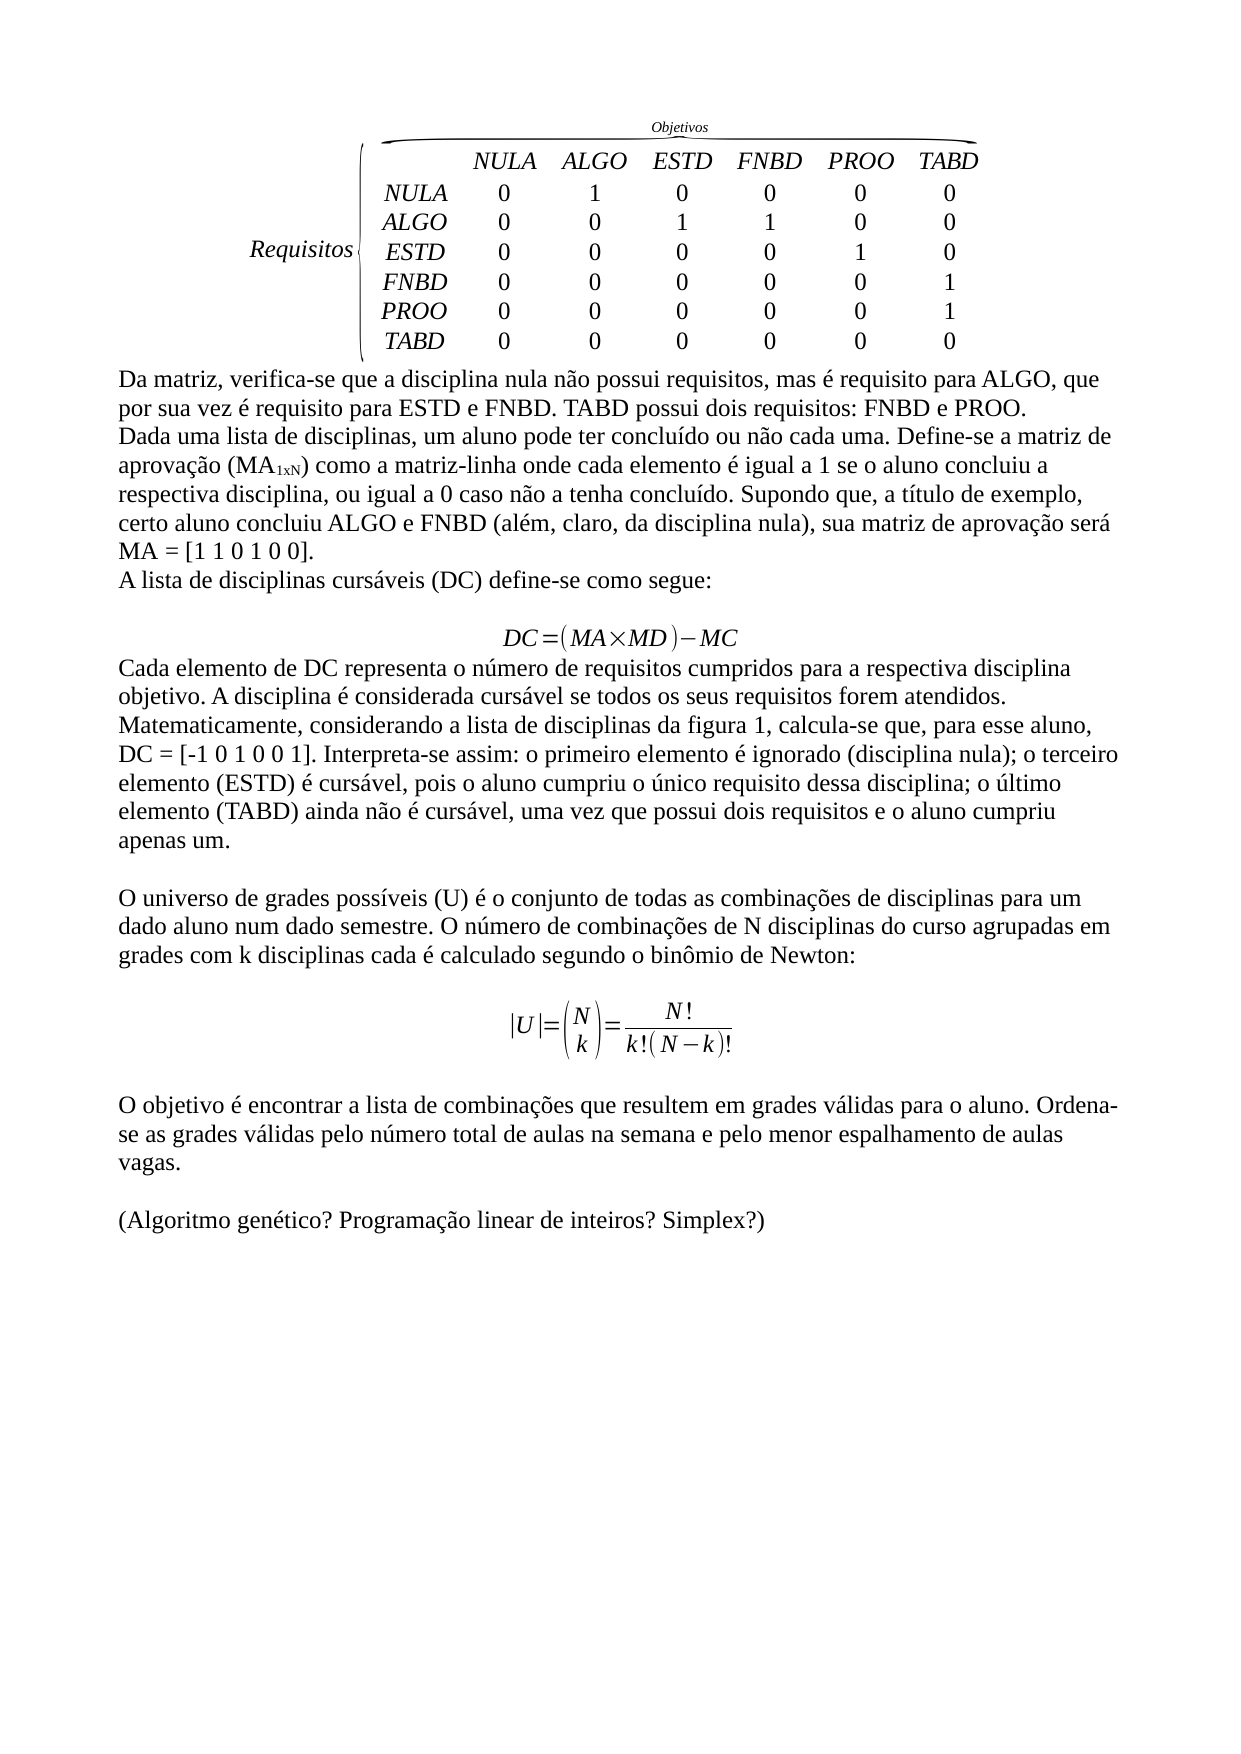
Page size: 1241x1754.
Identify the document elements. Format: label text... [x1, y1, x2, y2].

text Dada uma lista de disciplinas, um aluno pode ter concluído ou não cada uma. Define-se a matriz de aprovação (MA1xN) como a matriz-linha onde cada elemento é igual a 1 se o aluno concluiu a respectiva disciplina, ou igual a 0 caso não a tenha concluído. Supondo que, a título de exemplo, certo aluno concluiu ALGO e FNBD (além, claro, da disciplina nula), sua matriz de aprovação será MA = [1 1 0 1 0 0]. [118, 421, 1122, 565]
text O universo de grades possíveis (U) é o conjunto de todas as combinações de disciplinas para um dado aluno num dado semestre. O número de combinações de N disciplinas do curso agrupadas em grades com k disciplinas cada é calculado segundo o binômio de Newton: [118, 883, 1122, 969]
text Cada elemento de DC representa o número de requisitos cumpridos para a respectiva disciplina objetivo. A disciplina é considerada cursável se todos os seus requisitos forem atendidos. Matematicamente, considerando a lista de disciplinas da figura 1, calcula-se que, para esse aluno, DC = [-1 0 1 0 0 1]. Interpreta-se assim: o primeiro elemento é ignorado (disciplina nula); o terceiro elemento (ESTD) é cursável, pois o aluno cumpriu o único requisito dessa disciplina; o último elemento (TABD) ainda não é cursável, uma vez que possui dois requisitos e o aluno cumpriu apenas um. [118, 653, 1122, 854]
text O objetivo é encontrar a lista de combinações que resultem em grades válidas para o aluno. Ordena-se as grades válidas pelo número total de aulas na semana e pelo menor espalhamento de aulas vagas. [118, 1090, 1122, 1176]
text (Algoritmo genético? Programação linear de inteiros? Simplex?) [118, 1205, 1122, 1234]
text A lista de disciplinas cursáveis (DC) define-se como segue: [118, 565, 1122, 594]
text Da matriz, verifica-se que a disciplina nula não possui requisitos, mas é requisito para ALGO, que por sua vez é requisito para ESTD e FNBD. TABD possui dois requisitos: FNBD e PROO. [118, 364, 1122, 421]
